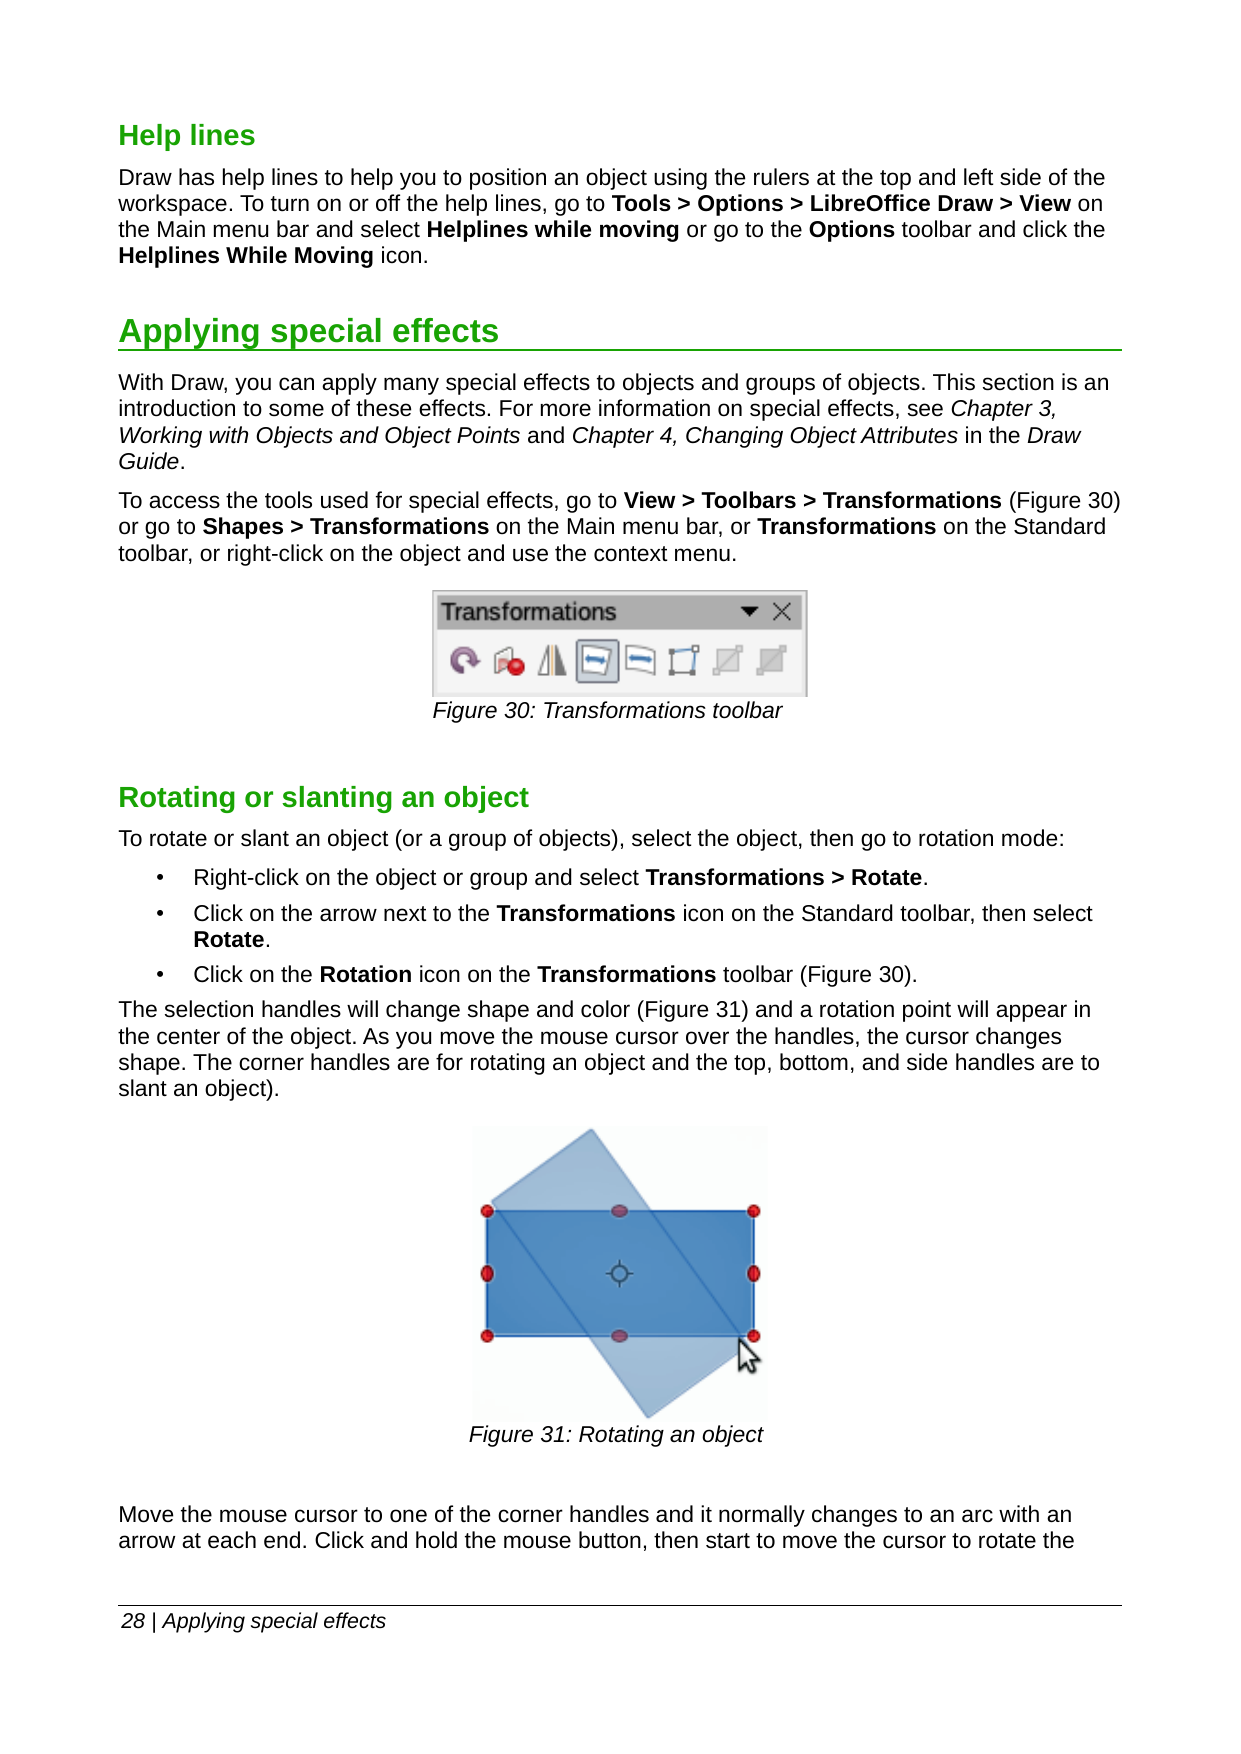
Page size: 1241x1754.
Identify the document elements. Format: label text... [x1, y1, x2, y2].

list To rotate or slant an object (or a group of objects), select the object, then go to rotation mode: [118, 825, 1122, 852]
text Figure 31: Rotating an object [469, 1126, 771, 1448]
text With Draw, you can apply many special effects to objects and groups of objects. This section is an introduction to some of these effects. For more information on special effects, see Chapter 3, Working with Objects and Object Points and Chapter 4, Changing Object Attributes in the Draw Guide. [118, 369, 1122, 474]
text To access the tools used for special effects, go to View > Toolbars > Transformations (Figure 30) or go to Shapes > Transformations on the Main menu bar, or Transformations on the Standard toolbar, or right-click on the object and use the context menu. [118, 487, 1122, 566]
list Click on the arrow next to the Transformations icon on the Standard toolbar, then select Rotate. [156, 899, 1122, 952]
list Click on the Rotation icon on the Transformations toolbar (Figure 30). [156, 961, 1122, 987]
text Figure 30: Transformations toolbar [432, 697, 808, 723]
picture [432, 590, 808, 697]
subtitle Applying special effects [118, 311, 1122, 349]
list Right-click on the object or group and select Transformations > Rotate. [156, 864, 1122, 891]
text Move the mouse cursor to one of the corner handles and it normally changes to an arc with an arrow at each end. Click and hold the mouse button, then start to move the cursor to rotate the [118, 1501, 1122, 1553]
picture [472, 1126, 768, 1422]
subtitle Help lines [118, 118, 1122, 152]
text The selection handles will change shape and color (Figure 31) and a rotation point will appear in the center of the object. As you move the mouse cursor over the handles, the cursor changes shape. The corner handles are for rotating an object and the top, bottom, and side handles are to slant an object). [118, 996, 1122, 1102]
subtitle Rotating or slanting an object [118, 780, 1122, 814]
text Draw has help lines to help you to position an object using the rulers at the top and left side of the workspace. To turn on or off the help lines, go to Tools > Options > LibreOffice Draw > View on the Main menu bar and select Helplines while moving or go to the Options toolbar and click the Helplines While Moving icon. [118, 163, 1122, 269]
